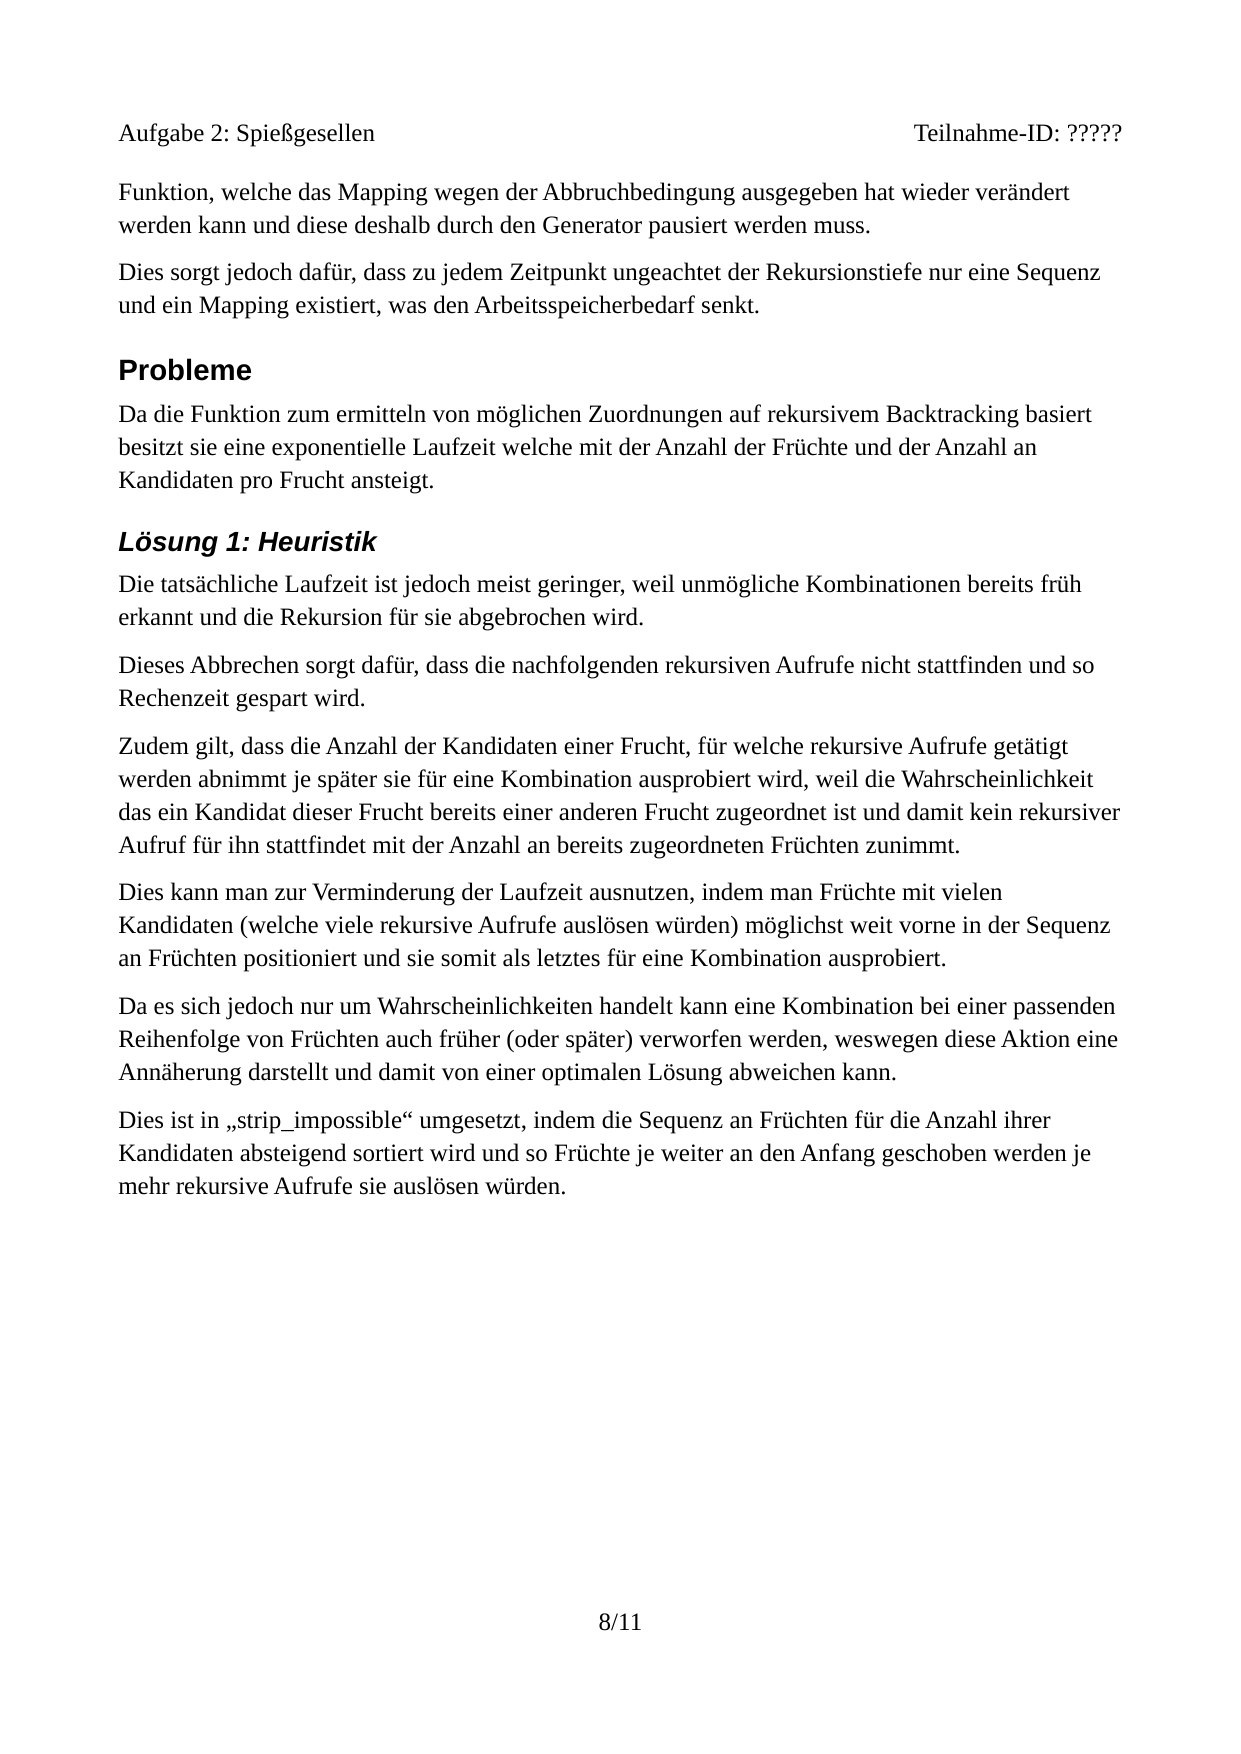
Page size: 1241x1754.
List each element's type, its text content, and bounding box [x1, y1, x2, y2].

text Da die Funktion zum ermitteln von möglichen Zuordnungen auf rekursivem Backtracking basiert besitzt sie eine exponentielle Laufzeit welche mit der Anzahl der Früchte und der Anzahl an Kandidaten pro Frucht ansteigt. [118, 399, 1122, 494]
subtitle Lösung 1: Heuristik [118, 525, 1122, 557]
text Funktion, welche das Mapping wegen der Abbruchbedingung ausgegeben hat wieder verändert werden kann und diese deshalb durch den Generator pausiert werden muss. [118, 177, 1122, 239]
text Die tatsächliche Laufzeit ist jedoch meist geringer, weil unmögliche Kombinationen bereits früh erkannt und die Rekursion für sie abgebrochen wird. [118, 569, 1122, 631]
text Zudem gilt, dass die Anzahl der Kandidaten einer Frucht, für welche rekursive Aufrufe getätigt werden abnimmt je später sie für eine Kombination ausprobiert wird, weil die Wahrscheinlichkeit das ein Kandidat dieser Frucht bereits einer anderen Frucht zugeordnet ist und damit kein rekursiver Aufruf für ihn stattfindet mit der Anzahl an bereits zugeordneten Früchten zunimmt. [118, 731, 1122, 858]
text Dies kann man zur Verminderung der Laufzeit ausnutzen, indem man Früchte mit vielen Kandidaten (welche viele rekursive Aufrufe auslösen würden) möglichst weit vorne in der Sequenz an Früchten positioniert und sie somit als letztes für eine Kombination ausprobiert. [118, 877, 1122, 972]
text Dieses Abbrechen sorgt dafür, dass die nachfolgenden rekursiven Aufrufe nicht stattfinden und so Rechenzeit gespart wird. [118, 650, 1122, 712]
text Da es sich jedoch nur um Wahrscheinlichkeiten handelt kann eine Kombination bei einer passenden Reihenfolge von Früchten auch früher (oder später) verworfen werden, weswegen diese Aktion eine Annäherung darstellt und damit von einer optimalen Lösung abweichen kann. [118, 991, 1122, 1086]
text Dies ist in „strip_impossible“ umgesetzt, indem die Sequenz an Früchten für die Anzahl ihrer Kandidaten absteigend sortiert wird und so Früchte je weiter an den Anfang geschoben werden je mehr rekursive Aufrufe sie auslösen würden. [118, 1105, 1122, 1199]
text Dies sorgt jedoch dafür, dass zu jedem Zeitpunkt ungeachtet der Rekursionstiefe nur eine Sequenz und ein Mapping existiert, was den Arbeitsspeicherbedarf senkt. [118, 257, 1122, 319]
subtitle Probleme [118, 353, 1122, 386]
